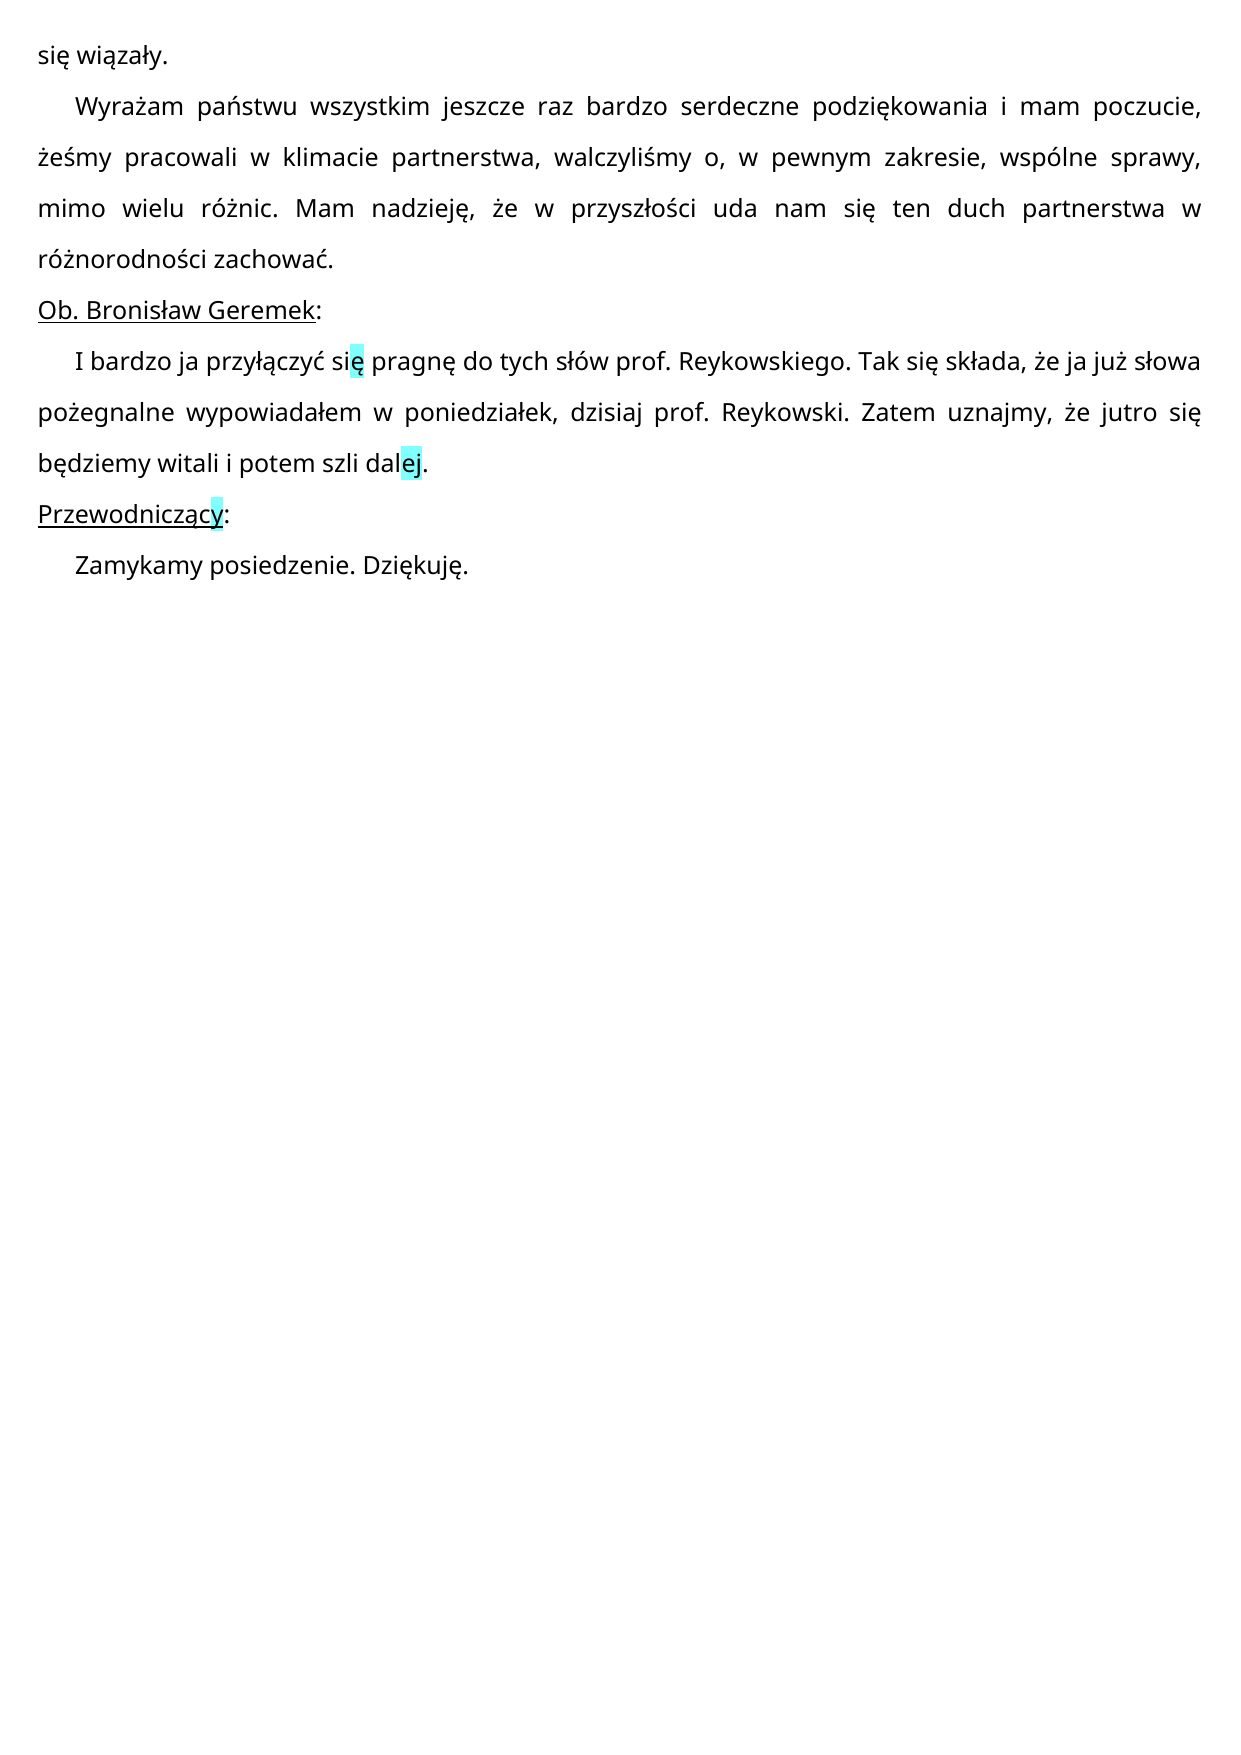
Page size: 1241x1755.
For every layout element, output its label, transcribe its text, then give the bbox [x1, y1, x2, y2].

text Zamykamy posiedzenie. Dziękuję. [37, 548, 1203, 582]
text I bardzo ja przyłączyć się pragnę do tych słów prof. Reykowskiego. Tak się składa, że ja już słowa pożegnalne wypowiadałem w poniedziałek, dzisiaj prof. Reykowski. Zatem uznajmy, że jutro się będziemy witali i potem szli dalej. [37, 344, 1203, 480]
text Wyrażam państwu wszystkim jeszcze raz bardzo serdeczne podziękowania i mam poczucie, żeśmy pracowali w klimacie partnerstwa, walczyliśmy o, w pewnym zakresie, wspólne sprawy, mimo wielu różnic. Mam nadzieję, że w przyszłości uda nam się ten duch partnerstwa w różnorodności zachować. [37, 88, 1203, 276]
text się wiązały. [37, 37, 1203, 72]
text Ob. Bronisław Geremek: [37, 293, 1203, 327]
text Przewodniczący: [37, 497, 1203, 531]
